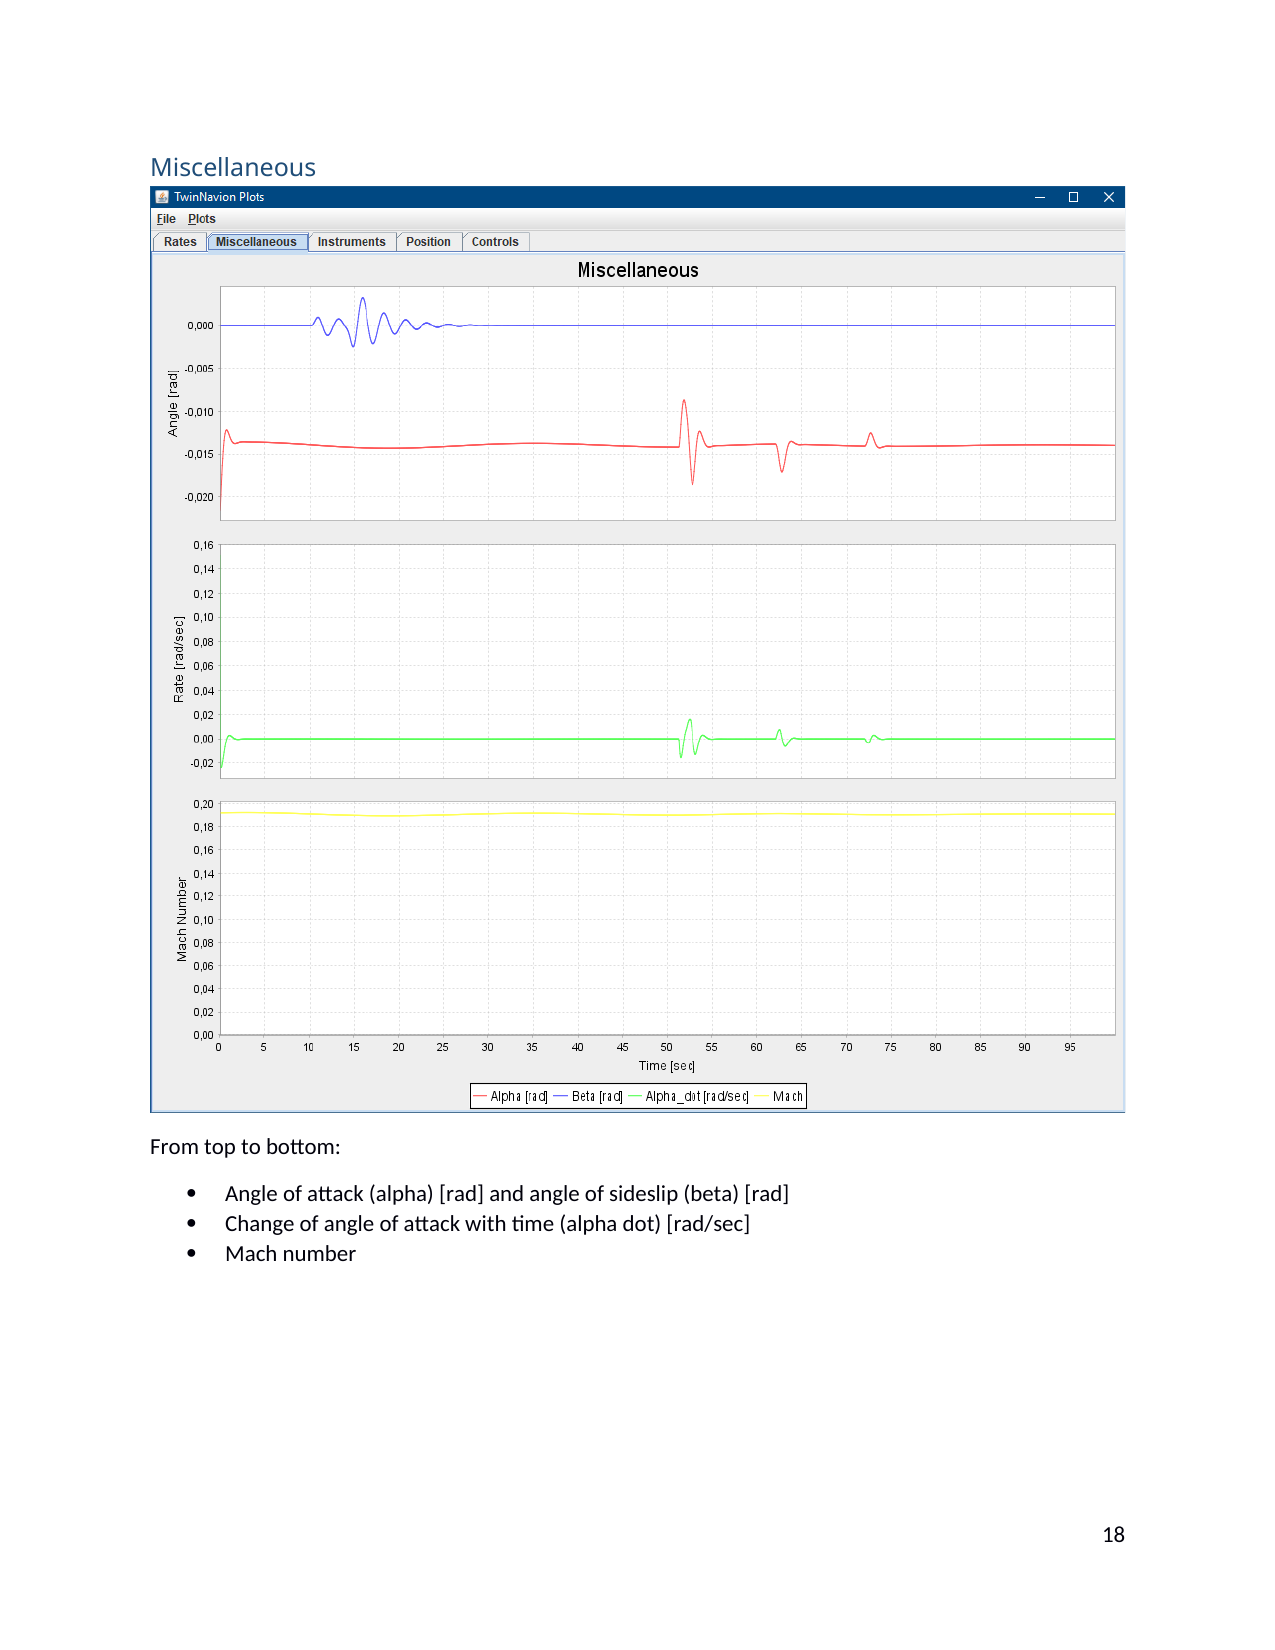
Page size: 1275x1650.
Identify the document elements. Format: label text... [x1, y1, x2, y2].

list Angle of attack (alpha) [rad] and angle of sideslip (beta) [rad] [187, 1179, 1125, 1207]
picture [150, 186, 1125, 1113]
list Mach number [187, 1239, 1125, 1267]
subtitle Miscellaneous [150, 150, 1125, 184]
text From top to bottom: [150, 1132, 1125, 1160]
list Change of angle of attack with time (alpha dot) [rad/sec] [187, 1209, 1125, 1237]
